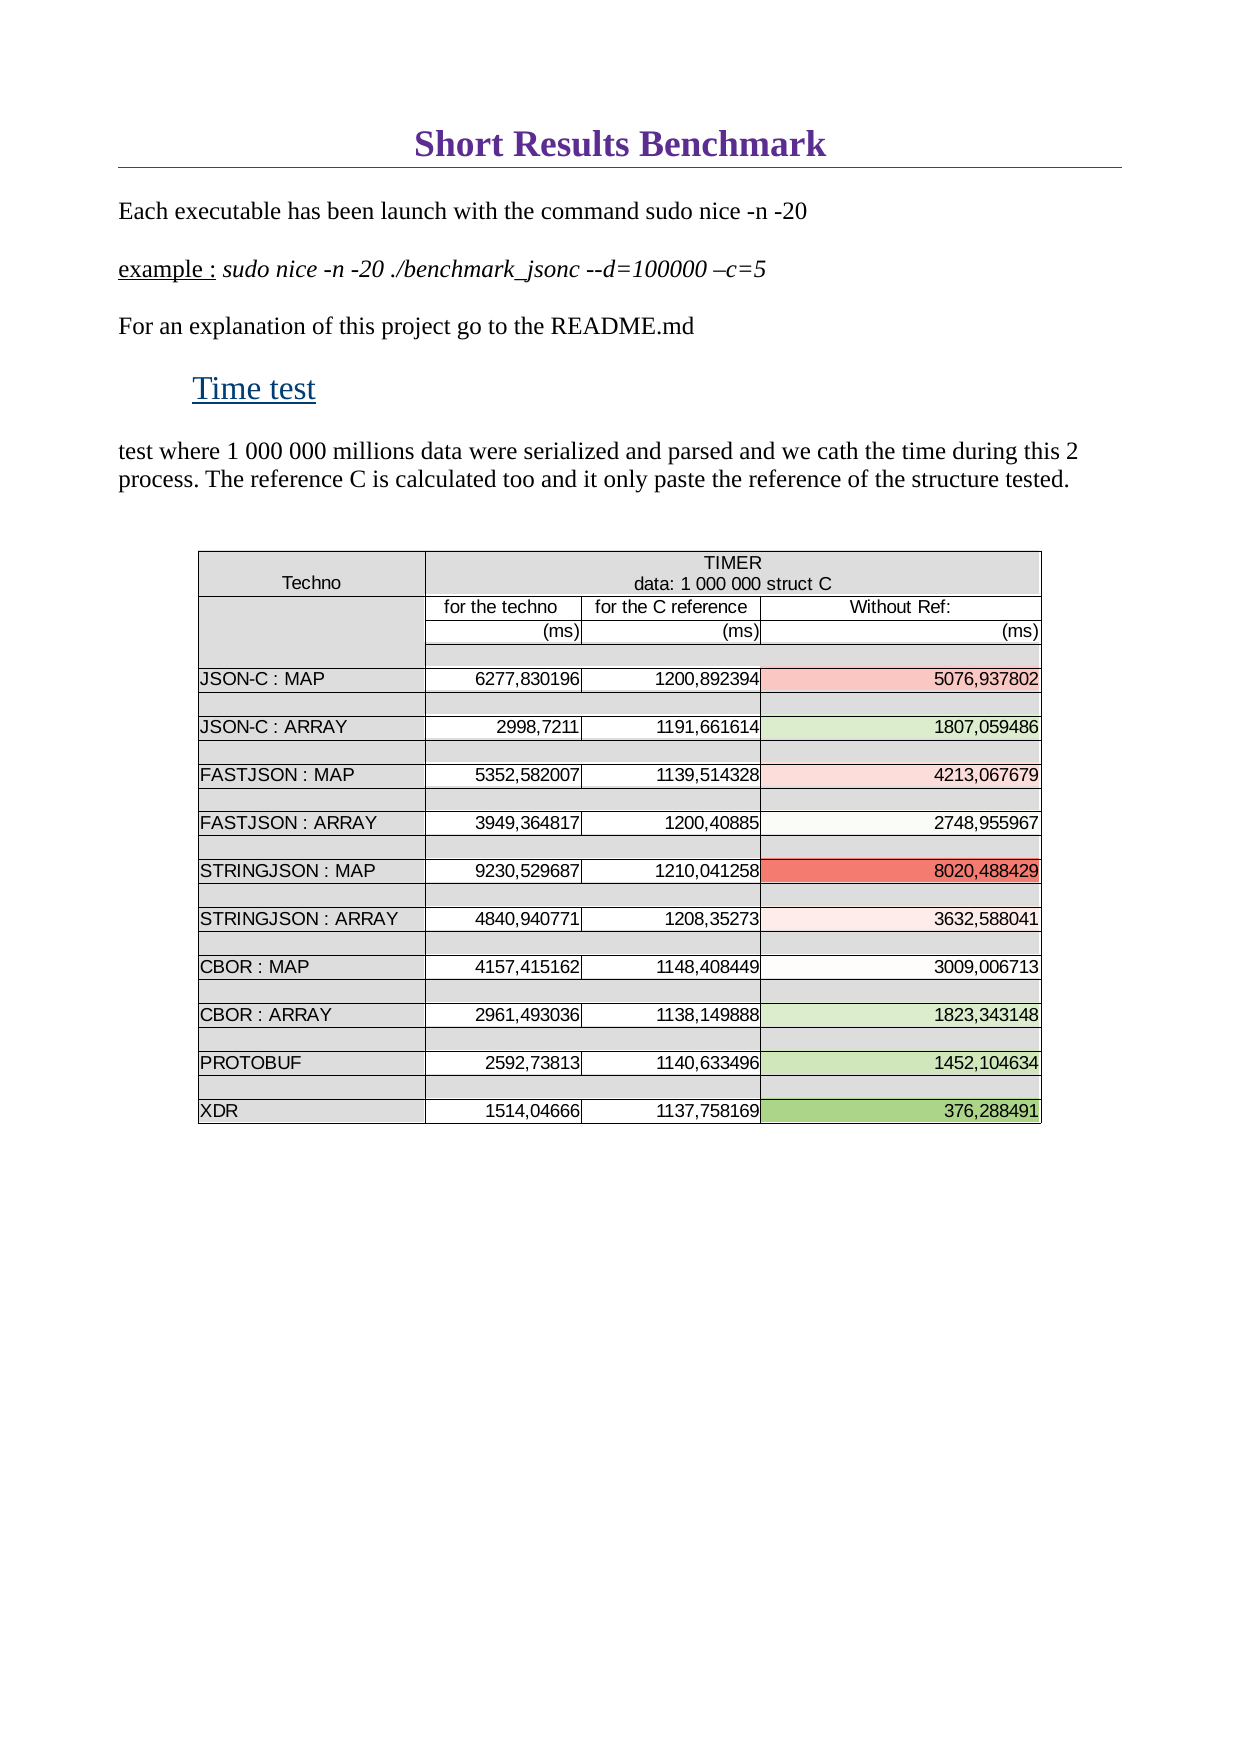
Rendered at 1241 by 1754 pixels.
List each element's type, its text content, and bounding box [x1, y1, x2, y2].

text test where 1 000 000 millions data were serialized and parsed and we cath the time during this 2 process. The reference C is calculated too and it only paste the reference of the structure tested. [118, 436, 1122, 493]
text example : sudo nice -n -20 ./benchmark_jsonc --d=100000 –c=5 [118, 254, 1122, 282]
text For an explanation of this project go to the README.md [118, 311, 1122, 340]
text Each executable has been launch with the command sudo nice -n -20 [118, 196, 1122, 225]
text Short Results Benchmark [118, 118, 1122, 167]
text Time test [118, 369, 1122, 407]
